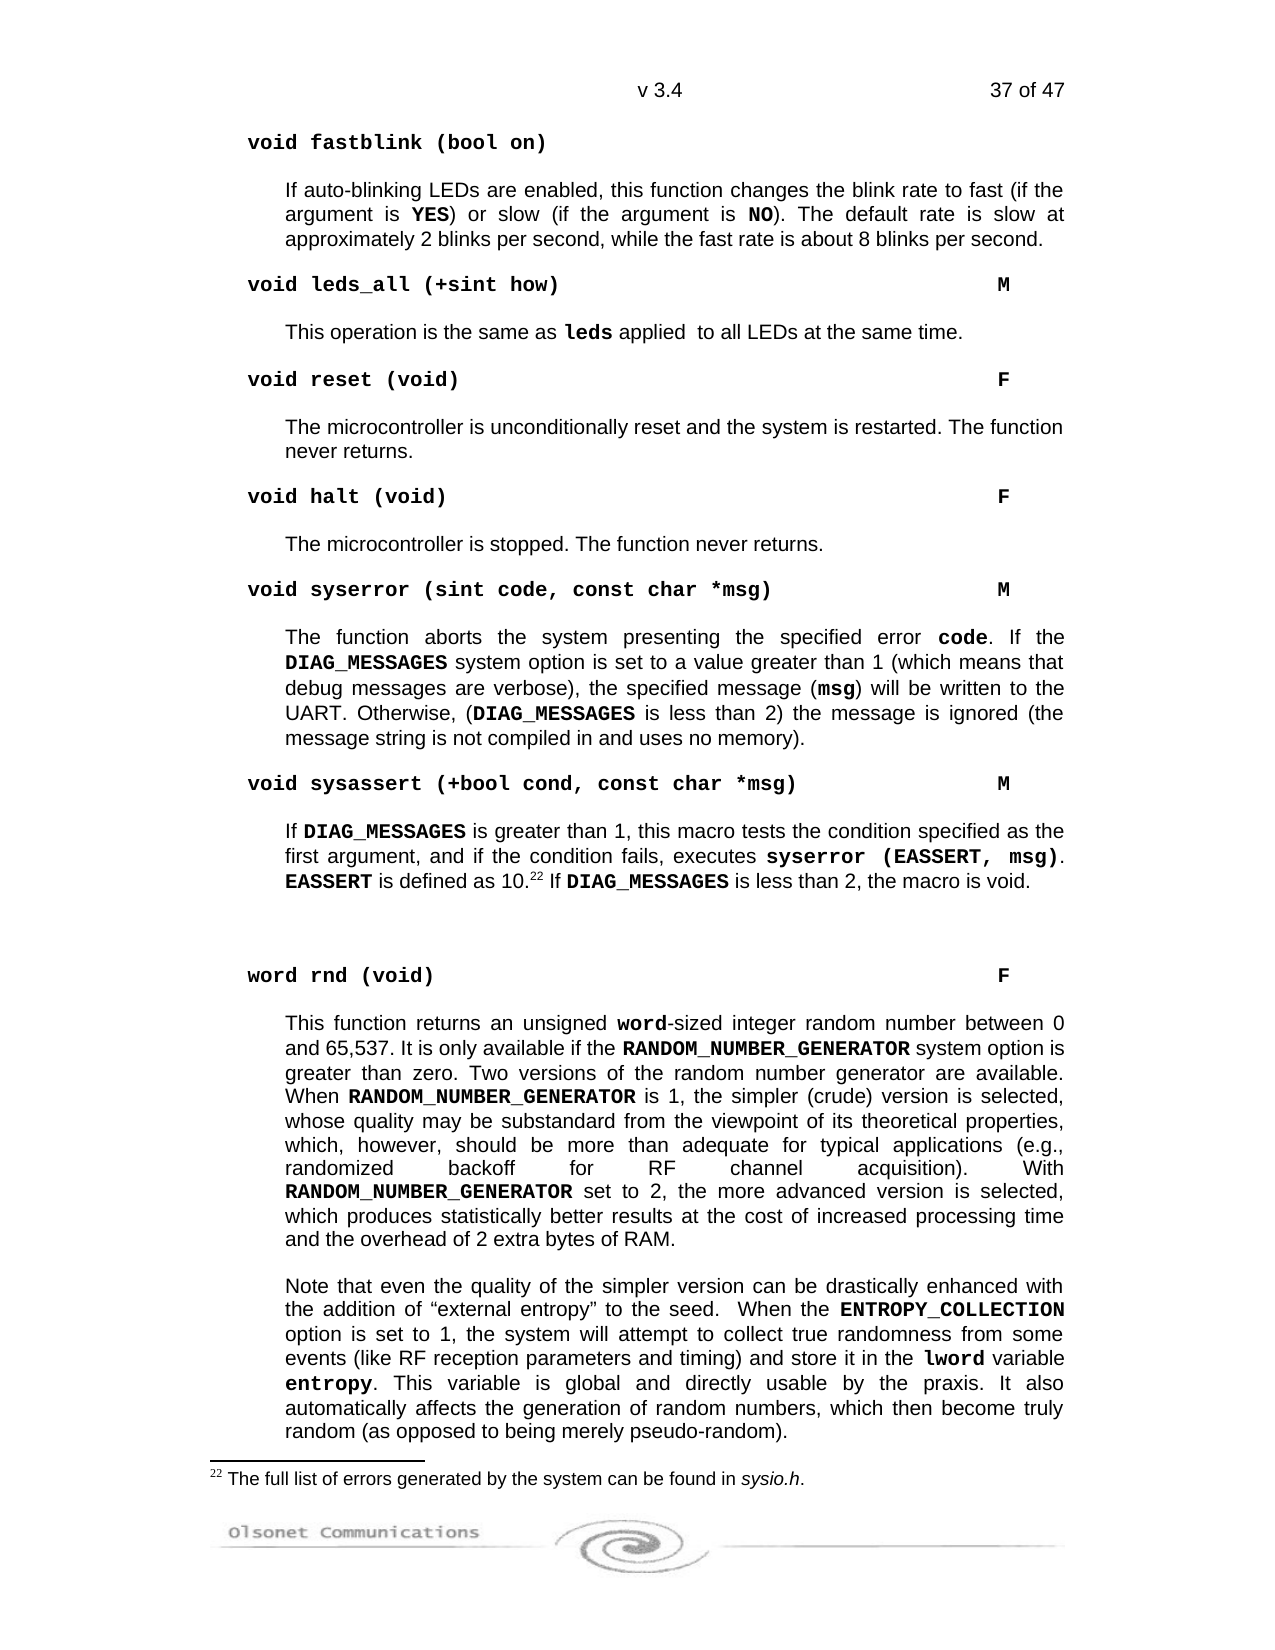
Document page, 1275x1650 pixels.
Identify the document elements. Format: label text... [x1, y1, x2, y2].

text void halt (void) F [247, 486, 1065, 509]
text If auto-blinking LEDs are enabled, this function changes the blink rate to fast (if the argument is YES) or slow (if the argument is NO). The default rate is slow at approximately 2 blinks per second, while the fast rate is about 8 blinks per second. [285, 179, 1065, 251]
text void sysassert (+bool cond, const char *msg) M [247, 773, 1065, 796]
text The full list of errors generated by the system can be found in sysio.h. [210, 1467, 1065, 1490]
text void syserror (sint code, const char *msg) M [247, 579, 1065, 603]
text void reset (void) F [247, 369, 1065, 393]
text If DIAG_MESSAGES is greater than 1, this macro tests the condition specified as the first argument, and if the condition fails, executes syserror (EASSERT, msg). EASSERT is defined as 10. If DIAG_MESSAGES is less than 2, the macro is void. [285, 819, 1065, 895]
text This operation is the same as leds applied to all LEDs at the same time. [285, 321, 1065, 346]
text The function aborts the system presenting the specified error code. If the DIAG_MESSAGES system option is set to a value greater than 1 (which means that debug messages are verbose), the specified message (msg) will be written to the UART. Otherwise, (DIAG_MESSAGES is less than 2) the message is ignored (the message string is not compiled in and uses no memory). [285, 626, 1065, 749]
picture [210, 1504, 1065, 1596]
text The microcontroller is unconditionally reset and the system is restarted. The function never returns. [285, 416, 1065, 462]
text This function returns an unsigned word-sized integer random number between 0 and 65,537. It is only available if the RANDOM_NUMBER_GENERATOR system option is greater than zero. Two versions of the random number generator are available. When RANDOM_NUMBER_GENERATOR is 1, the simpler (crude) version is selected, whose quality may be substandard from the viewpoint of its theoretical properties, which, however, should be more than adequate for typical applications (e.g., randomized backoff for RF channel acquisition). With RANDOM_NUMBER_GENERATOR set to 2, the more advanced version is selected, which produces statistically better results at the cost of increased processing time and the overhead of 2 extra bytes of RAM. [285, 1011, 1065, 1251]
text void fastblink (bool on) [247, 132, 1065, 156]
text Note that even the quality of the simpler version can be drastically enhanced with the addition of “external entropy” to the seed. When the ENTROPY_COLLECTION option is set to 1, the system will attempt to collect true randomness from some events (like RF reception parameters and timing) and store it in the lword variable entropy. This variable is global and directly usable by the praxis. It also automatically affects the generation of random numbers, which then become truly random (as opposed to being merely pseudo-random). [285, 1274, 1065, 1443]
text word rnd (void) F [247, 964, 1065, 988]
text The microcontroller is stopped. The function never returns. [285, 532, 1065, 556]
text void leds_all (+sint how) M [247, 274, 1065, 297]
